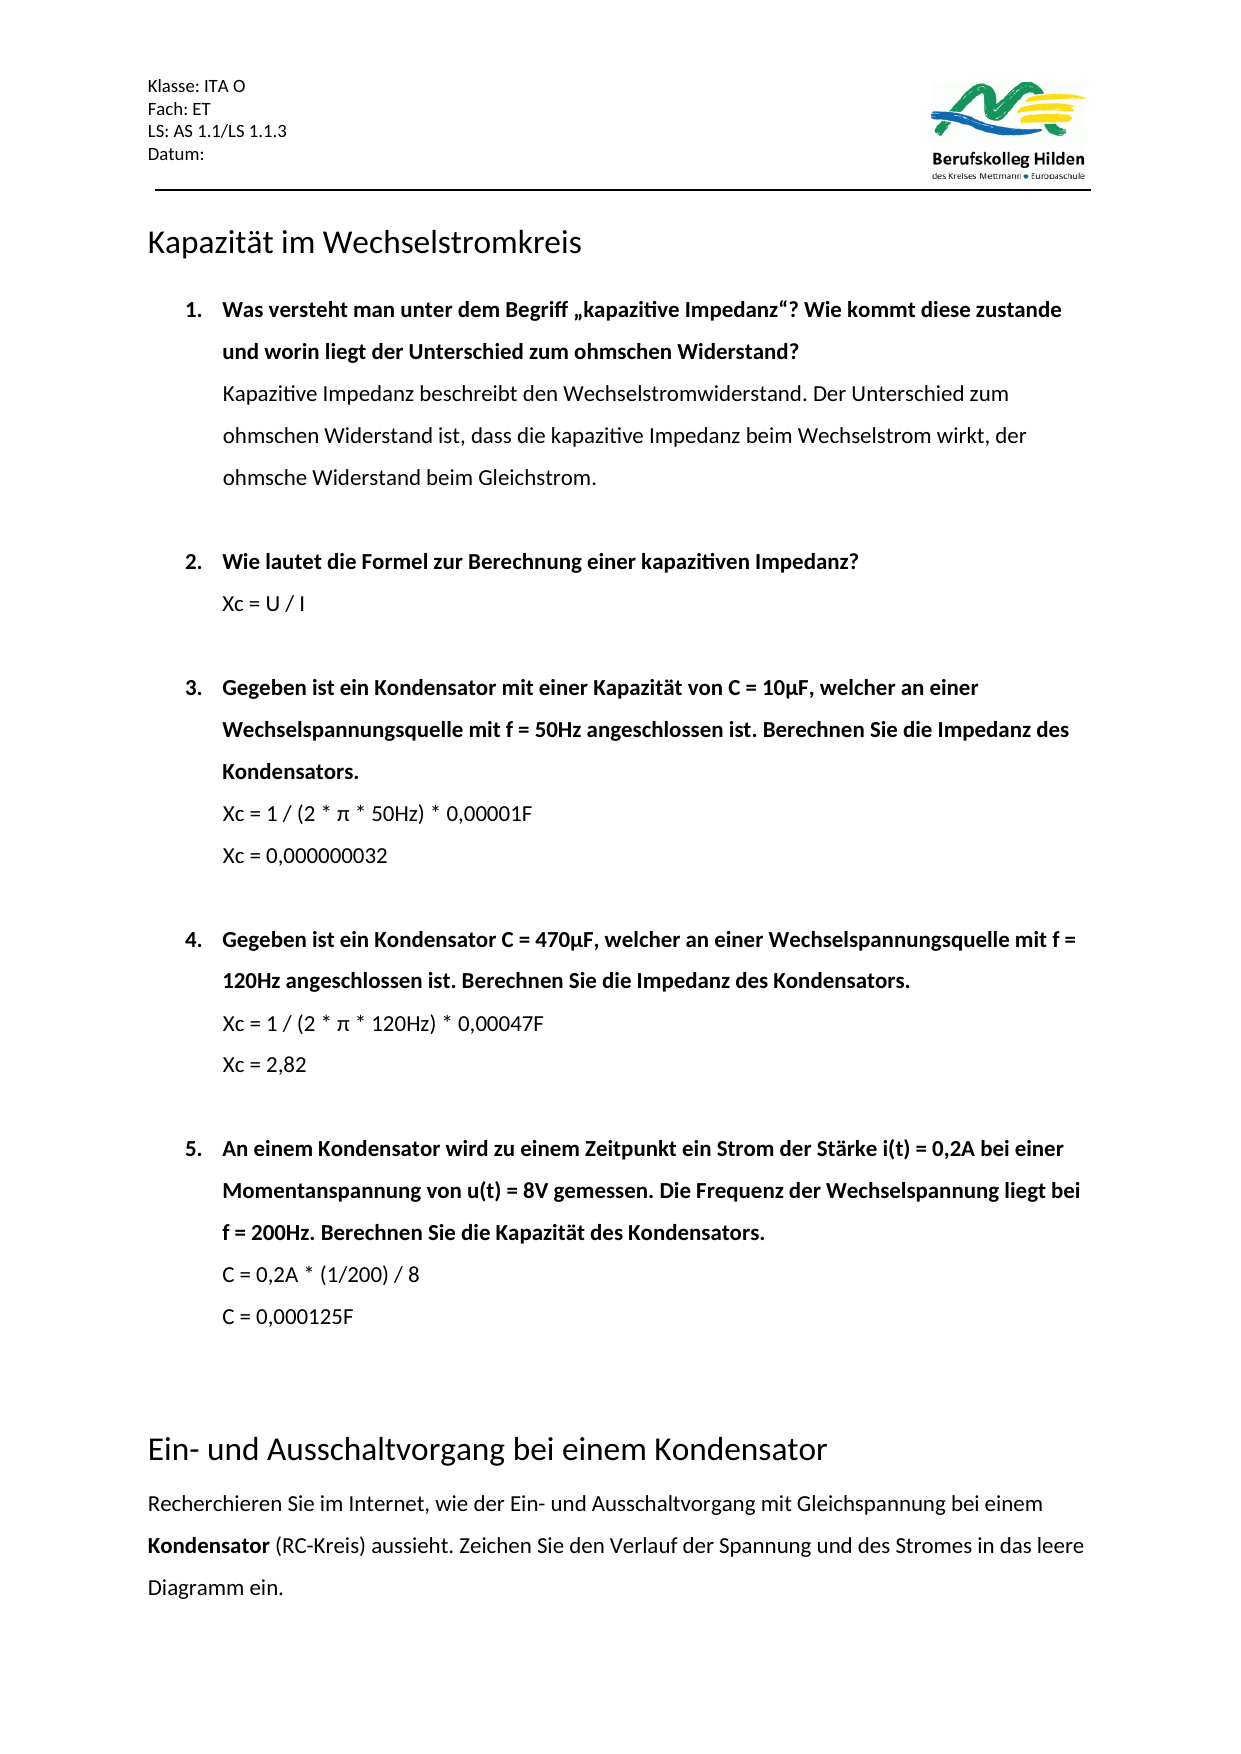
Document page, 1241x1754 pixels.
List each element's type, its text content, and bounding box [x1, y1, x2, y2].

list Was versteht man unter dem Begriff „kapazitive Impedanz“? Wie kommt diese zustande und worin liegt der Unterschied zum ohmschen Widerstand? [185, 295, 1093, 365]
list Gegeben ist ein Kondensator mit einer Kapazität von C = 10µF, welcher an einer Wechselspannungsquelle mit f = 50Hz angeschlossen ist. Berechnen Sie die Impedanz des Kondensators. [185, 673, 1093, 785]
list An einem Kondensator wird zu einem Zeitpunkt ein Strom der Stärke i(t) = 0,2A bei einer Momentanspannung von u(t) = 8V gemessen. Die Frequenz der Wechselspannung liegt bei f = 200Hz. Berechnen Sie die Kapazität des Kondensators. [185, 1134, 1093, 1247]
picture [948, 74, 1093, 187]
list C = 0,000125F [185, 1302, 1093, 1331]
list Kapazitive Impedanz beschreibt den Wechselstromwiderstand. Der Unterschied zum ohmschen Widerstand ist, dass die kapazitive Impedanz beim Wechselstrom wirkt, der ohmsche Widerstand beim Gleichstrom. [223, 379, 1093, 491]
text Ein- und Ausschaltvorgang bei einem Kondensator [148, 1428, 1093, 1469]
list Xc = 1 / (2 * π * 50Hz) * 0,00001F [223, 799, 1093, 827]
list Xc = 2,82 [223, 1051, 1093, 1079]
list C = 0,2A * (1/200) / 8 [185, 1261, 1093, 1288]
text Kapazität im Wechselstromkreis [148, 221, 1093, 262]
list Gegeben ist ein Kondensator C = 470µF, welcher an einer Wechselspannungsquelle mit f = 120Hz angeschlossen ist. Berechnen Sie die Impedanz des Kondensators. [185, 925, 1093, 995]
list Wie lautet die Formel zur Berechnung einer kapazitiven Impedanz? [185, 547, 1093, 575]
list Xc = U / I [185, 589, 1093, 617]
text Recherchieren Sie im Internet, wie der Ein- und Ausschaltvorgang mit Gleichspannung bei einem Kondensator (RC-Kreis) aussieht. Zeichen Sie den Verlauf der Spannung und des Stromes in das leere Diagramm ein. [148, 1489, 1093, 1601]
list Xc = 0,000000032 [223, 841, 1093, 869]
list Xc = 1 / (2 * π * 120Hz) * 0,00047F [223, 1009, 1093, 1037]
